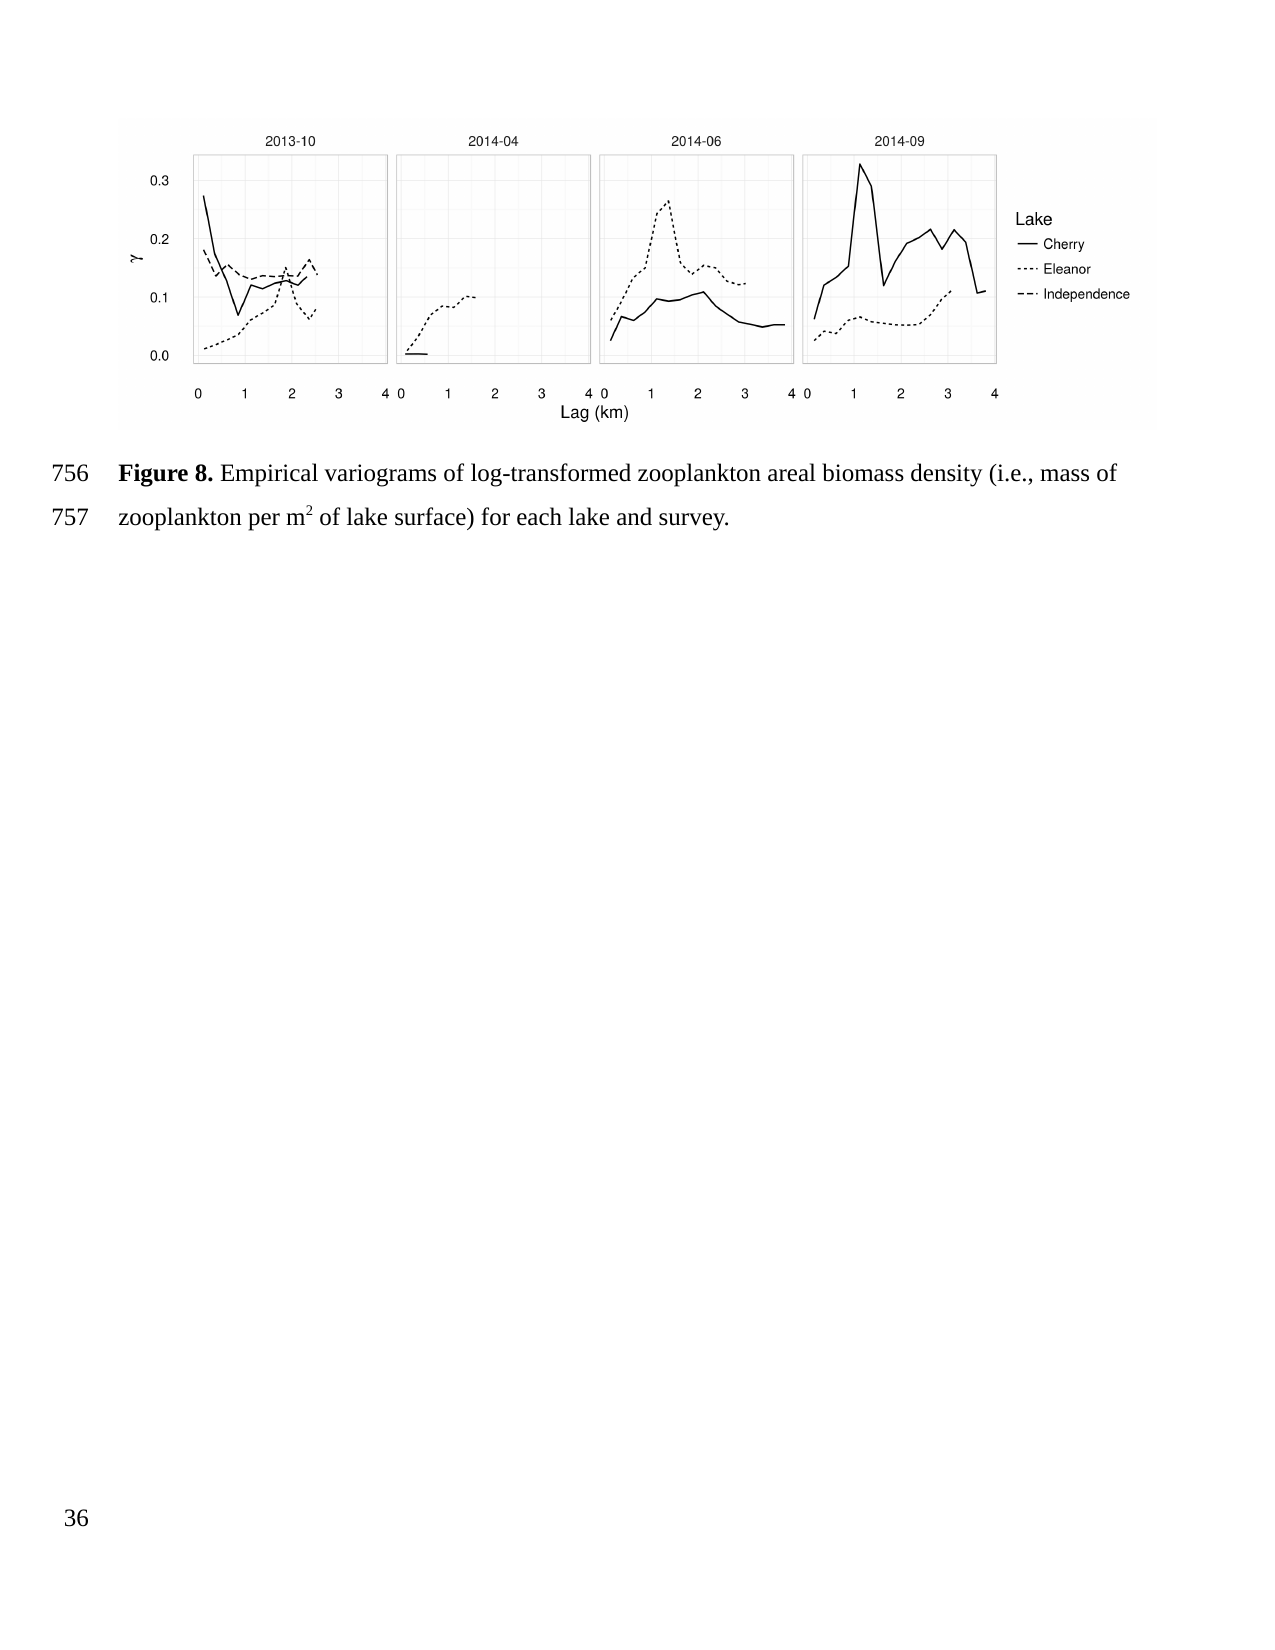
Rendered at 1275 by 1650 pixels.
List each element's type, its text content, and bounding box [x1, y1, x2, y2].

picture [118, 118, 1157, 430]
text Figure 8. Empirical variograms of log-transformed zooplankton areal biomass density (i.e., mass of zooplankton per m2 of lake surface) for each lake and survey. [118, 458, 1157, 530]
